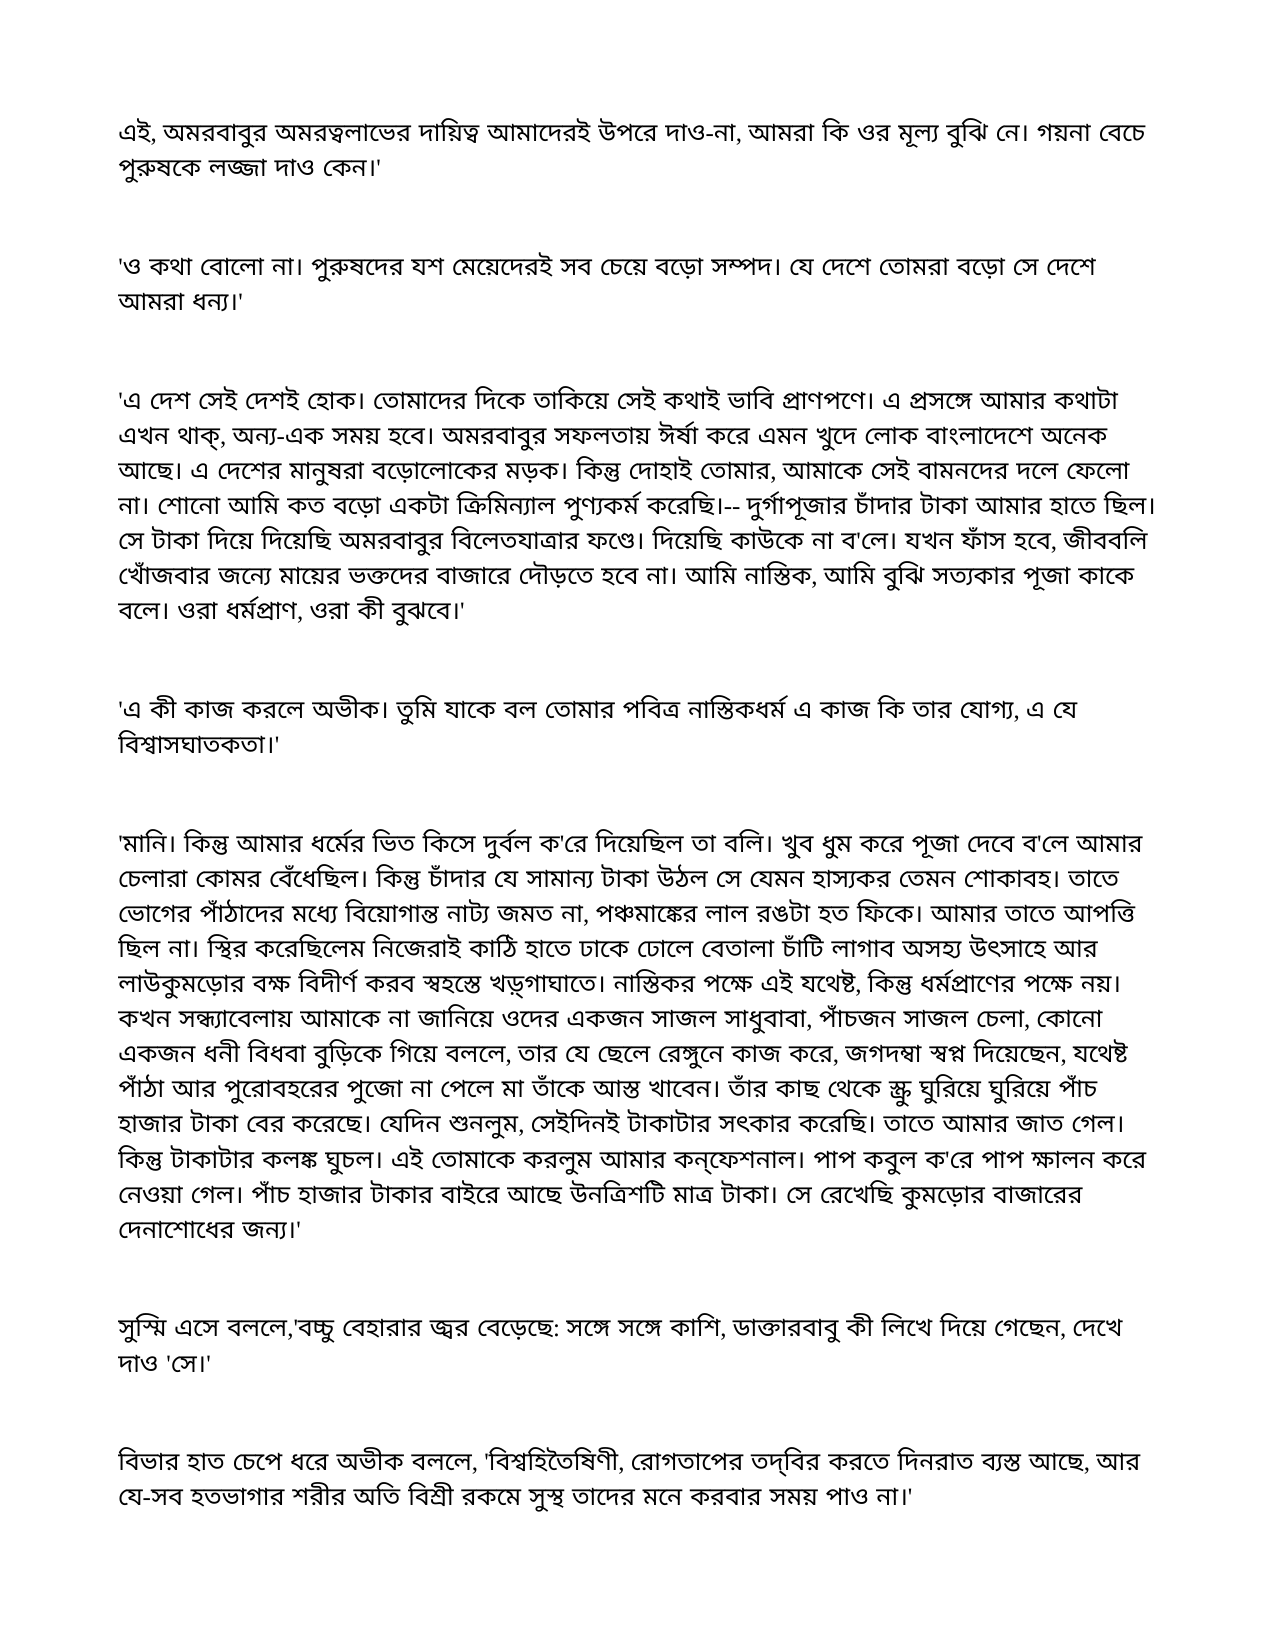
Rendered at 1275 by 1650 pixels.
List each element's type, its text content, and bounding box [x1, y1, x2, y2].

text 'এ কী কাজ করলে অভীক। তুমি যাকে বল তোমার পবিত্র নাস্তিকধর্ম এ কাজ কি তার যোগ্য, এ যে বিশ্বাসঘাতকতা।' [118, 695, 1157, 759]
text 'এ দেশ সেই দেশই হোক। তোমাদের দিকে তাকিয়ে সেই কথাই ভাবি প্রাণপণে। এ প্রসঙ্গে আমার কথাটা এখন থাক্‌, অন্য-এক সময় হবে। অমরবাবুর সফলতায় ঈর্ষা করে এমন খুদে লোক বাংলাদেশে অনেক আছে। এ দেশের মানুষরা বড়োলোকের মড়ক। কিন্তু দোহাই তোমার, আমাকে সেই বামনদের দলে ফেলো না। শোনো আমি কত বড়ো একটা ক্রিমিন্যাল পুণ্যকর্ম করেছি।-- দুর্গাপূজার চাঁদার টাকা আমার হাতে ছিল। সে টাকা দিয়ে দিয়েছি অমরবাবুর বিলেতযাত্রার ফণ্ডে। দিয়েছি কাউকে না ব'লে। যখন ফাঁস হবে, জীববলি খোঁজবার জন্যে মায়ের ভক্তদের বাজারে দৌড়তে হবে না। আমি নাস্তিক, আমি বুঝি সত্যকার পূজা কাকে বলে। ওরা ধর্মপ্রাণ, ওরা কী বুঝবে।' [118, 386, 1157, 626]
text এই, অমরবাবুর অমরত্বলাভের দায়িত্ব আমাদেরই উপরে দাও-না, আমরা কি ওর মূল্য বুঝি নে। গয়না বেচে পুরুষকে লজ্জা দাও কেন।' [118, 118, 1157, 182]
text 'মানি। কিন্তু আমার ধর্মের ভিত কিসে দুর্বল ক'রে দিয়েছিল তা বলি। খুব ধুম করে পূজা দেবে ব'লে আমার চেলারা কোমর বেঁধেছিল। কিন্তু চাঁদার যে সামান্য টাকা উঠল সে যেমন হাস্যকর তেমন শোকাবহ। তাতে ভোগের পাঁঠাদের মধ্যে বিয়োগান্ত নাট্য জমত না, পঞ্চমাঙ্কের লাল রঙটা হত ফিকে। আমার তাতে আপত্তি ছিল না। স্থির করেছিলেম নিজেরাই কাঠি হাতে ঢাকে ঢোলে বেতালা চাঁটি লাগাব অসহ্য উৎসাহে আর লাউকুমড়োর বক্ষ বিদীর্ণ করব স্বহস্তে খড়্‌গাঘাতে। নাস্তিকর পক্ষে এই যথেষ্ট, কিন্তু ধর্মপ্রাণের পক্ষে নয়। কখন সন্ধ্যাবেলায় আমাকে না জানিয়ে ওদের একজন সাজল সাধুবাবা, পাঁচজন সাজল চেলা, কোনো একজন ধনী বিধবা বুড়িকে গিয়ে বললে, তার যে ছেলে রেঙ্গুনে কাজ করে, জগদম্বা স্বপ্ন দিয়েছেন, যথেষ্ট পাঁঠা আর পুরোবহরের পুজো না পেলে মা তাঁকে আস্ত খাবেন। তাঁর কাছ থেকে স্ক্রু ঘুরিয়ে ঘুরিয়ে পাঁচ হাজার টাকা বের করেছে। যেদিন শুনলুম, সেইদিনই টাকাটার সৎকার করেছি। তাতে আমার জাত গেল। কিন্তু টাকাটার কলঙ্ক ঘুচল। এই তোমাকে করলুম আমার কন্‌ফেশনাল। পাপ কবুল ক'রে পাপ ক্ষালন করে নেওয়া গেল। পাঁচ হাজার টাকার বাইরে আছে উনত্রিশটি মাত্র টাকা। সে রেখেছি কুমড়োর বাজারের দেনাশোধের জন্য।' [118, 829, 1157, 1244]
text 'ও কথা বোলো না। পুরুষদের যশ মেয়েদেরই সব চেয়ে বড়ো সম্পদ। যে দেশে তোমরা বড়ো সে দেশে আমরা ধন্য।' [118, 252, 1157, 316]
text বিভার হাত চেপে ধরে অভীক বললে, 'বিশ্বহিতৈষিণী, রোগতাপের তদ্‌বির করতে দিনরাত ব্যস্ত আছে, আর যে-সব হতভাগার শরীর অতি বিশ্রী রকমে সুস্থ তাদের মনে করবার সময় পাও না।' [118, 1447, 1157, 1512]
text সুস্মি এসে বললে,'বচ্চু বেহারার জ্বর বেড়েছে: সঙ্গে সঙ্গে কাশি, ডাক্তারবাবু কী লিখে দিয়ে গেছেন, দেখে দাও 'সে।' [118, 1313, 1157, 1378]
